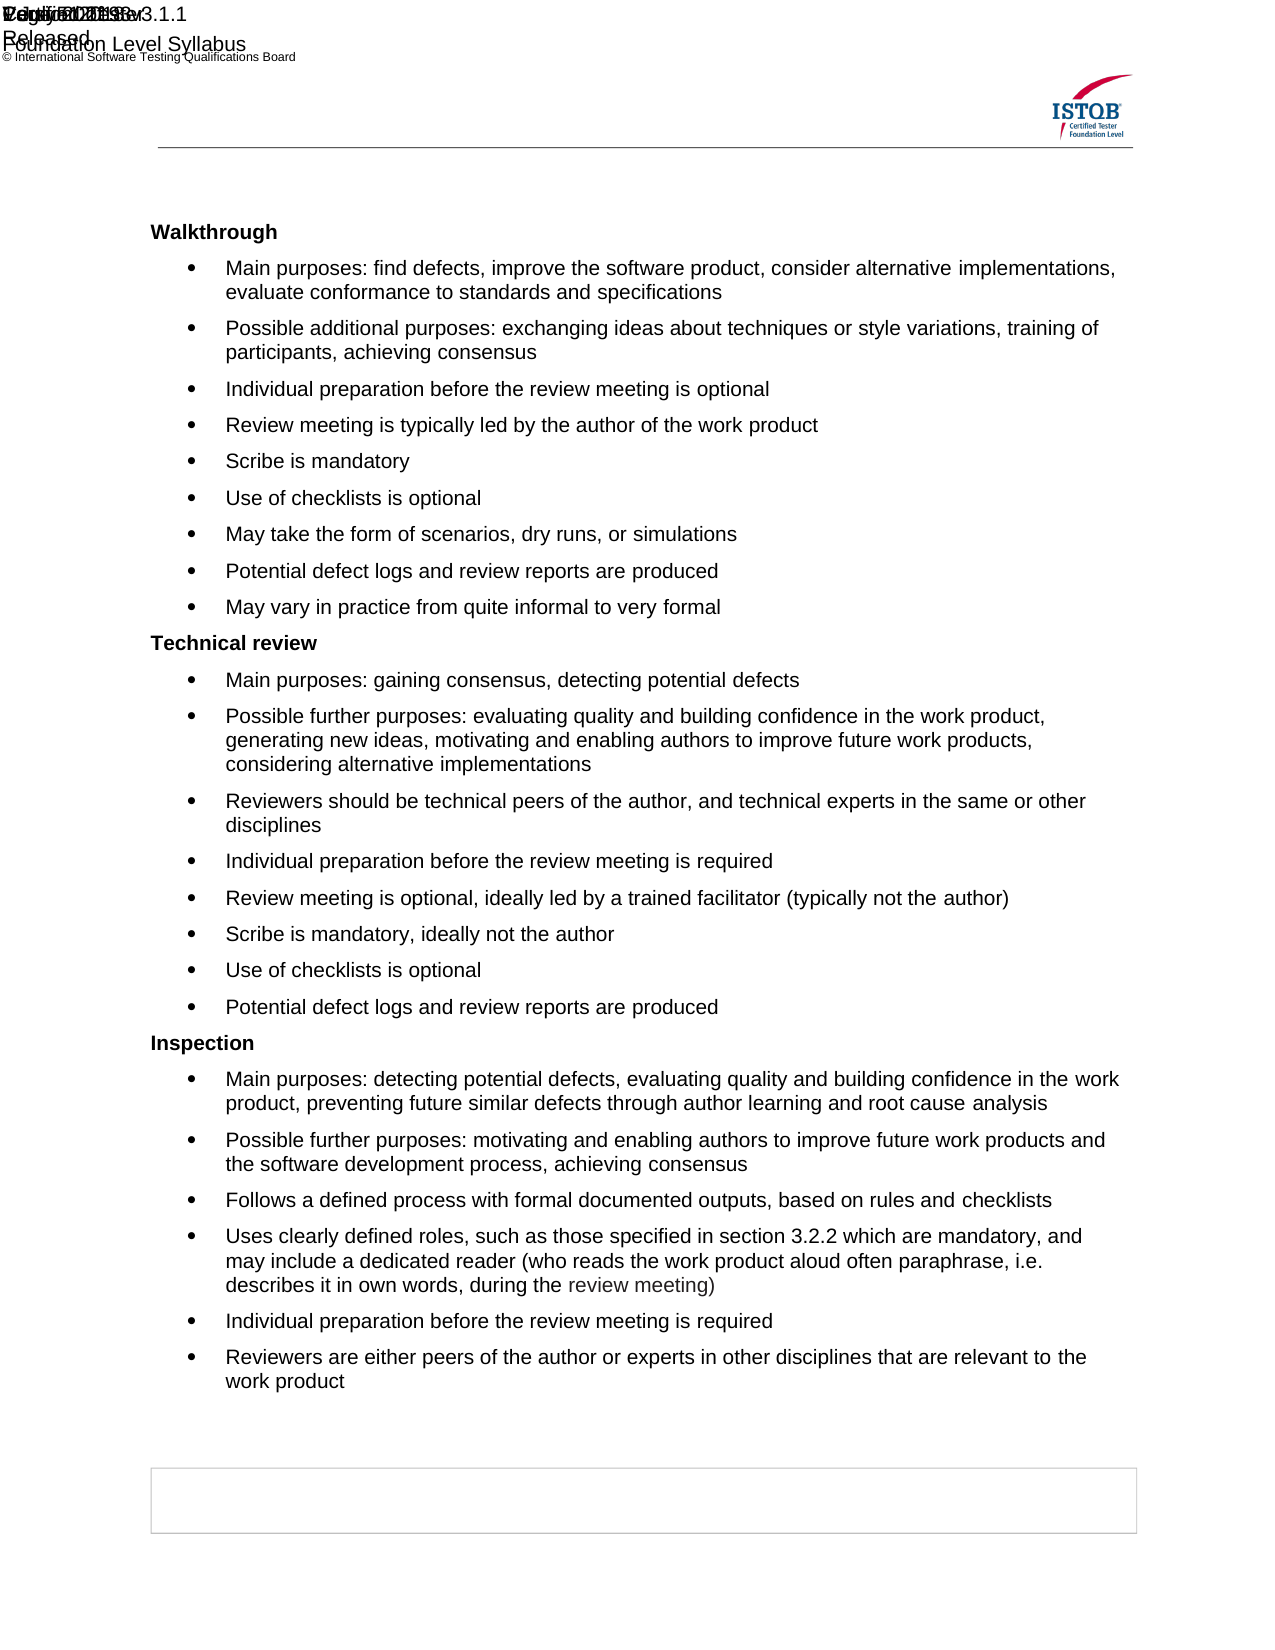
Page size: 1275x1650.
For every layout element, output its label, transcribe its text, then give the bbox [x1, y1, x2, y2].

list Use of checklists is optional [188, 486, 1150, 510]
list Main purposes: detecting potential defects, evaluating quality and building confidence in the work product, preventing future similar defects through author learning and root cause analysis [188, 1067, 1119, 1115]
list Follows a defined process with formal documented outputs, based on rules and checklists [188, 1188, 1150, 1212]
list Possible further purposes: motivating and enabling authors to improve future work products and the software development process, achieving consensus [188, 1128, 1107, 1176]
list Possible additional purposes: exchanging ideas about techniques or style variations, training of participants, achieving consensus [188, 316, 1100, 364]
list Review meeting is optional, ideally led by a trained facilitator (typically not the author) [188, 886, 1150, 909]
list Individual preparation before the review meeting is required [188, 1309, 1150, 1333]
list Reviewers are either peers of the author or experts in other disciplines that are relevant to the work product [188, 1345, 1087, 1393]
list Potential defect logs and review reports are produced [188, 559, 1150, 583]
list Main purposes: gaining consensus, detecting potential defects [188, 668, 1150, 692]
list May take the form of scenarios, dry runs, or simulations [188, 522, 1150, 546]
list Possible further purposes: evaluating quality and building confidence in the work product, generating new ideas, motivating and enabling authors to improve future work products, considering alternative implementations [188, 704, 1047, 776]
list Use of checklists is optional [188, 958, 1150, 982]
picture [1036, 58, 1148, 161]
subtitle Technical review [150, 631, 1150, 655]
list Review meeting is typically led by the author of the work product [188, 413, 1150, 437]
list Uses clearly defined roles, such as those specified in section 3.2.2 which are mandatory, and may include a dedicated reader (who reads the work product aloud often paraphrase, i.e. describes it in own words, during the review meeting) [188, 1224, 1084, 1296]
list Individual preparation before the review meeting is optional [188, 377, 1150, 401]
list Main purposes: find defects, improve the software product, consider alternative implementations, evaluate conformance to standards and specifications [188, 256, 1116, 303]
list Individual preparation before the review meeting is required [188, 849, 1150, 873]
subtitle Inspection [150, 1031, 1150, 1054]
list Reviewers should be technical peers of the author, and technical experts in the same or other disciplines [188, 788, 1087, 836]
list Potential defect logs and review reports are produced [188, 995, 1150, 1019]
list Scribe is mandatory [188, 449, 1150, 473]
list May vary in practice from quite informal to very formal [188, 595, 1150, 619]
subtitle Walkthrough [150, 219, 1150, 243]
list Scribe is mandatory, ideally not the author [188, 922, 1150, 946]
